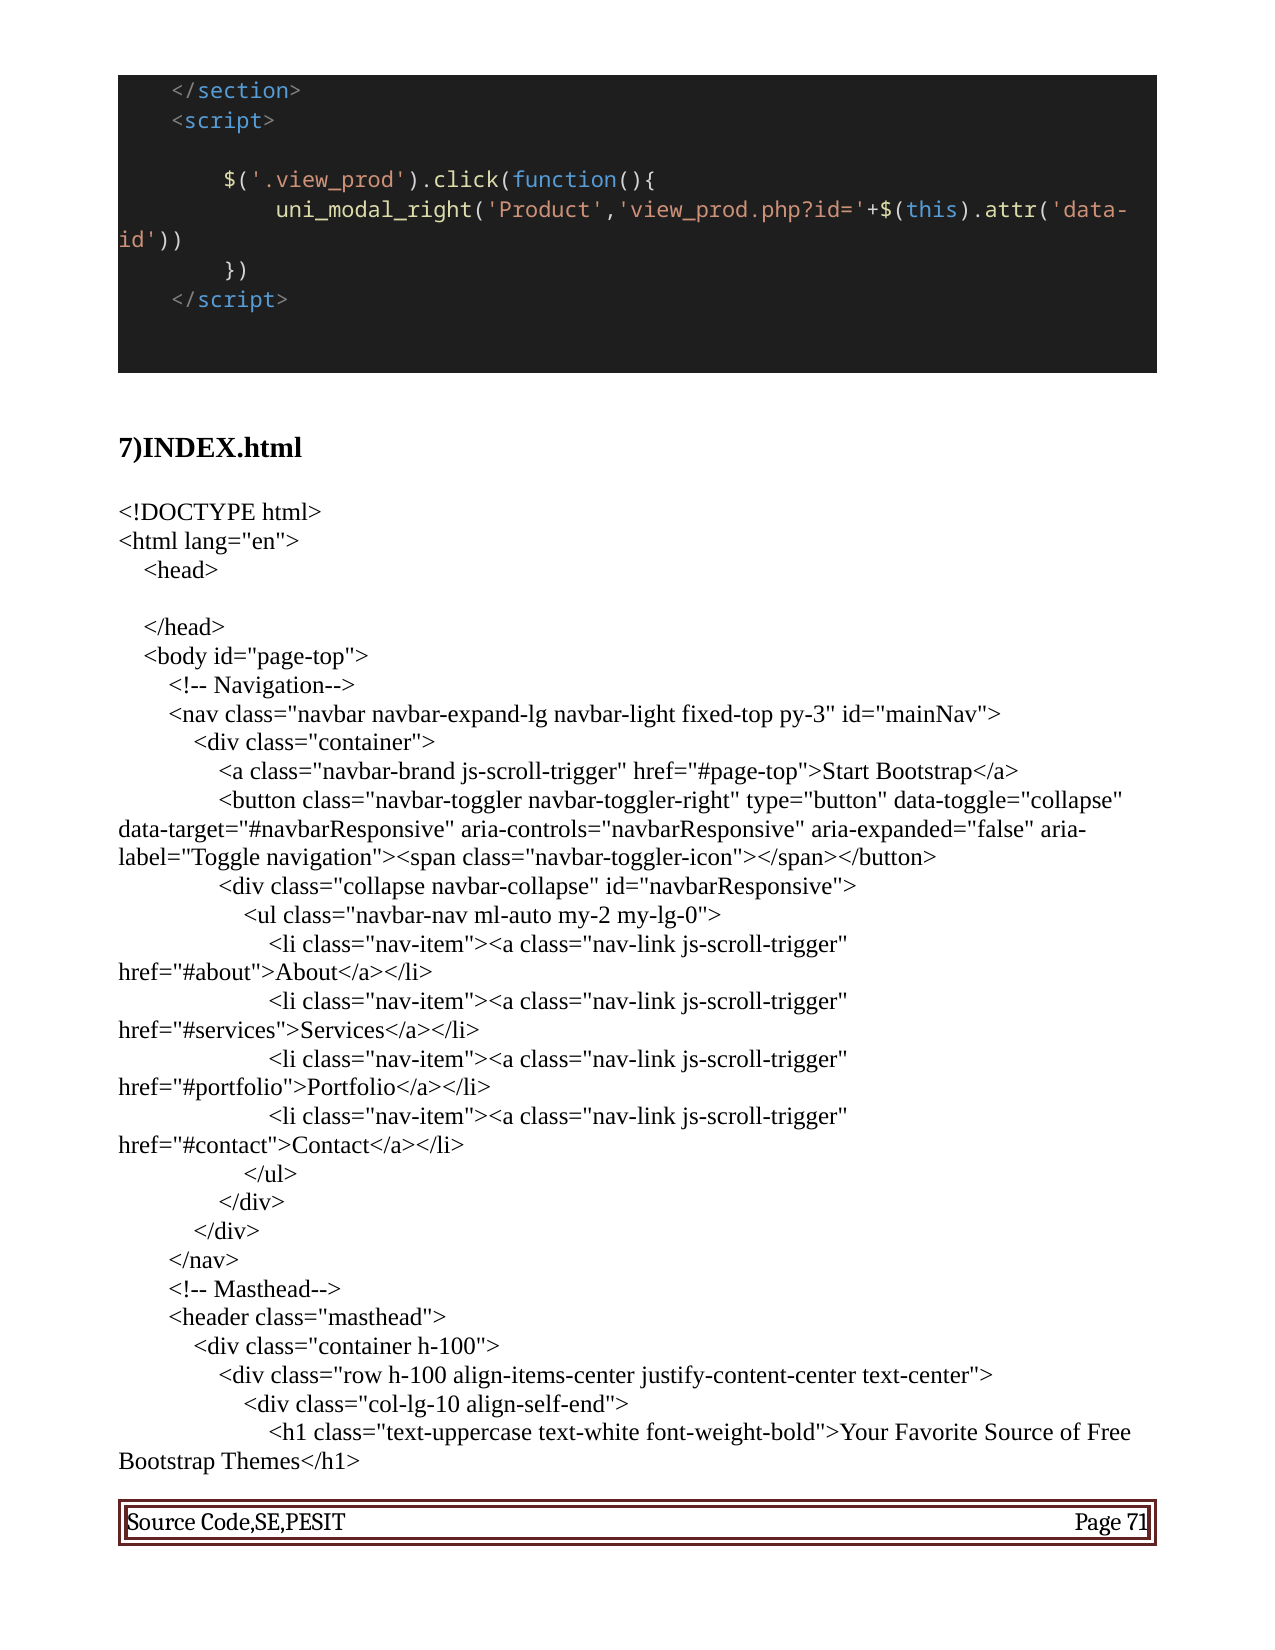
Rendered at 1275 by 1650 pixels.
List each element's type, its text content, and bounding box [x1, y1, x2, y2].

text <header class="masthead"> [118, 1302, 1157, 1331]
text <!-- Masthead--> [118, 1274, 1157, 1302]
text <body id="page-top"> [118, 641, 1157, 670]
text uni_modal_right('Product','view_prod.php?id='+$(this).attr('data-id')) [118, 194, 1157, 254]
text $('.view_prod').click(function(){ [118, 164, 1157, 194]
text <li class="nav-item"><a class="nav-link js-scroll-trigger" href="#portfolio">Portfolio</a></li> [118, 1044, 1157, 1101]
text </ul> [118, 1159, 1157, 1187]
text <li class="nav-item"><a class="nav-link js-scroll-trigger" href="#contact">Contact</a></li> [118, 1101, 1157, 1159]
text <button class="navbar-toggler navbar-toggler-right" type="button" data-toggle="collapse" data-target="#navbarResponsive" aria-controls="navbarResponsive" aria-expanded="false" aria-label="Toggle navigation"><span class="navbar-toggler-icon"></span></button> [118, 785, 1157, 871]
text <li class="nav-item"><a class="nav-link js-scroll-trigger" href="#about">About</a></li> [118, 929, 1157, 986]
text <ul class="navbar-nav ml-auto my-2 my-lg-0"> [118, 900, 1157, 929]
text <div class="container h-100"> [118, 1331, 1157, 1360]
text <div class="collapse navbar-collapse" id="navbarResponsive"> [118, 871, 1157, 900]
text </script> [118, 283, 1157, 313]
text <div class="row h-100 align-items-center justify-content-center text-center"> [118, 1360, 1157, 1389]
text <head> [118, 555, 1157, 584]
text </nav> [118, 1245, 1157, 1274]
text <div class="container"> [118, 727, 1157, 756]
text </div> [118, 1216, 1157, 1245]
text <html lang="en"> [118, 526, 1157, 555]
text <li class="nav-item"><a class="nav-link js-scroll-trigger" href="#services">Services</a></li> [118, 986, 1157, 1044]
text <script> [118, 105, 1157, 134]
text }) [118, 254, 1157, 283]
text <a class="navbar-brand js-scroll-trigger" href="#page-top">Start Bootstrap</a> [118, 756, 1157, 785]
text </head> [118, 612, 1157, 641]
text <nav class="navbar navbar-expand-lg navbar-light fixed-top py-3" id="mainNav"> [118, 699, 1157, 727]
text </section> [118, 75, 1157, 105]
text <div class="col-lg-10 align-self-end"> [118, 1389, 1157, 1417]
text <!-- Navigation--> [118, 670, 1157, 699]
text 7)INDEX.html [118, 430, 1157, 464]
text </div> [118, 1187, 1157, 1216]
text <!DOCTYPE html> [118, 497, 1157, 526]
text <h1 class="text-uppercase text-white font-weight-bold">Your Favorite Source of Free Bootstrap Themes</h1> [118, 1417, 1157, 1475]
